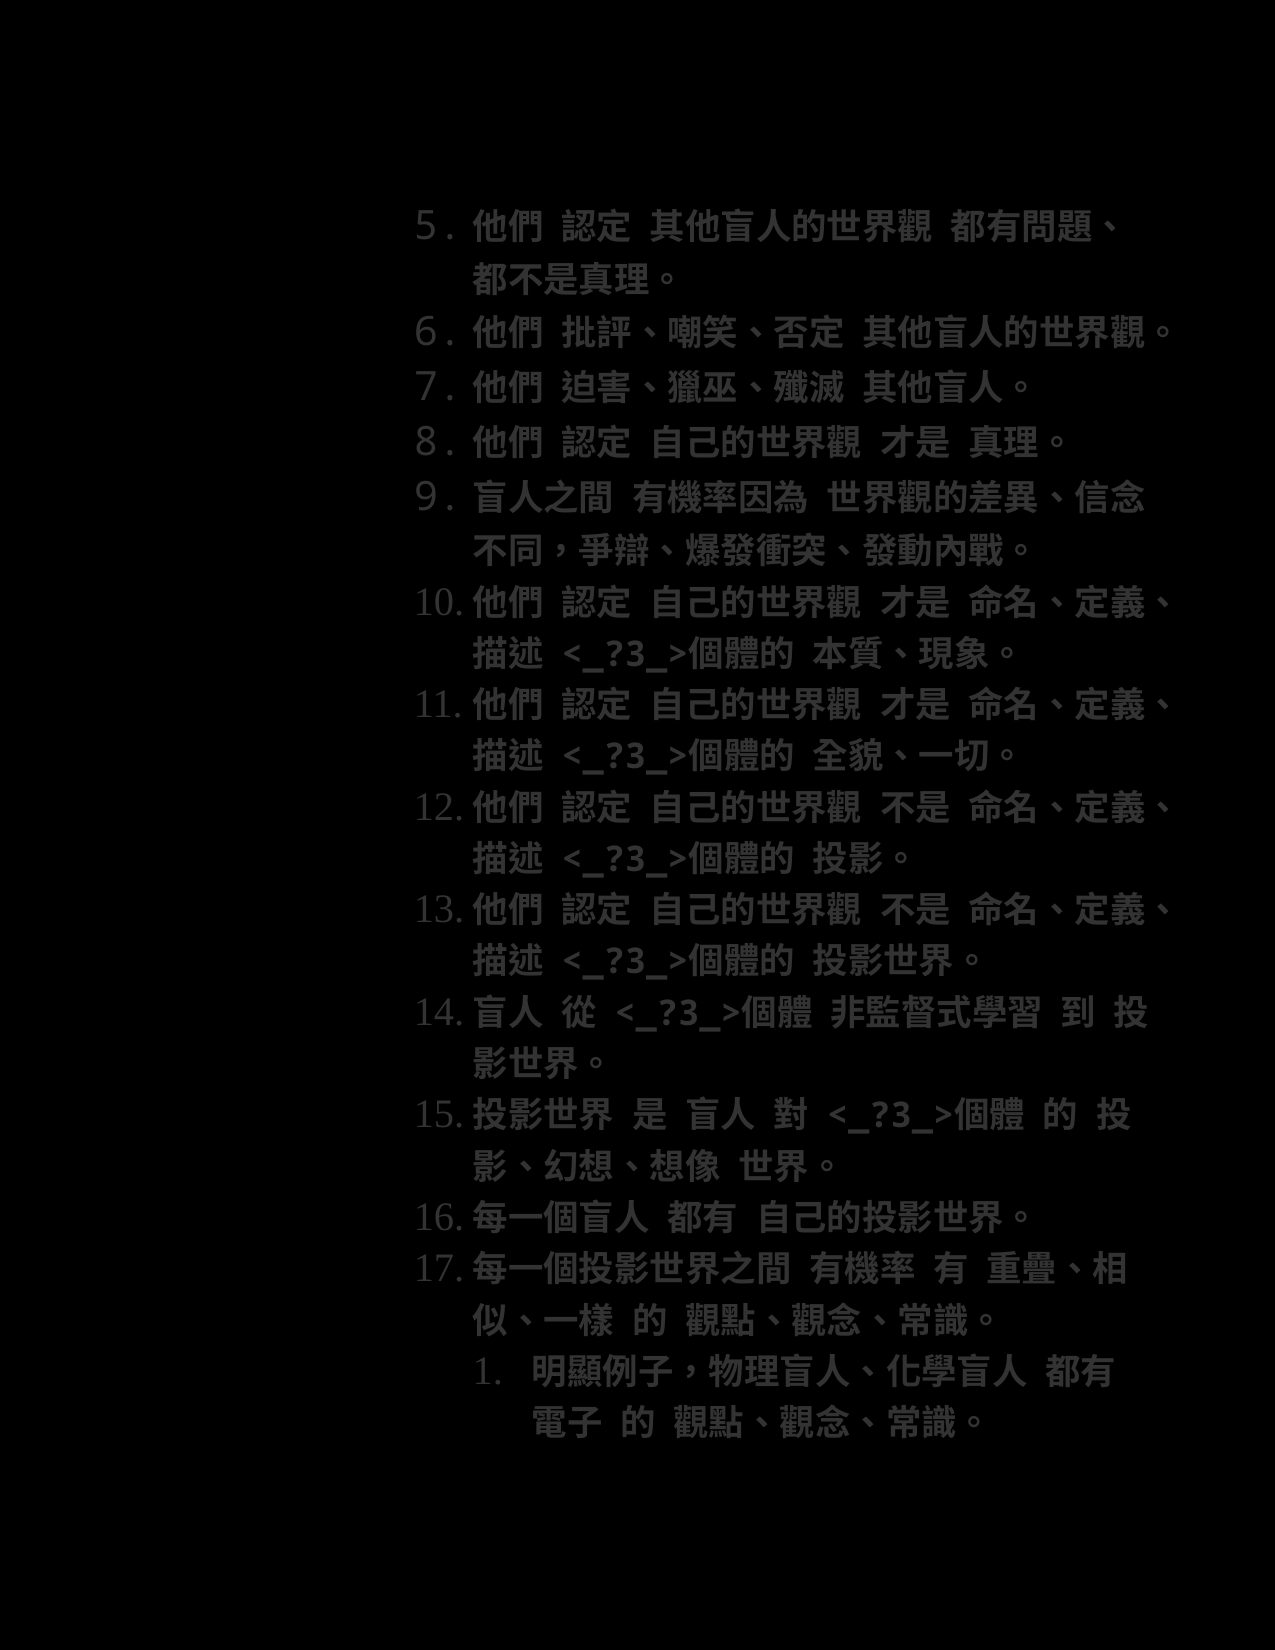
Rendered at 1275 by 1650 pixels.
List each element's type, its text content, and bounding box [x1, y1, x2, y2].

list 盲人 從 <_?3_>個體 非監督式學習 到 投影世界。 [413, 984, 1157, 1087]
list 他們 迫害、獵巫、殲滅 其他盲人。 [413, 357, 1157, 412]
list 他們 認定 自己的世界觀 不是 命名、定義、描述 <_?3_>個體的 投影。 [413, 779, 1157, 882]
list 他們 批評、嘲笑、否定 其他盲人的世界觀。 [413, 302, 1157, 357]
list 每一個投影世界之間 有機率 有 重疊、相似、一樣 的 觀點、觀念、常識。 [413, 1241, 1157, 1343]
list 他們 認定 自己的世界觀 不是 命名、定義、描述 <_?3_>個體的 投影世界。 [413, 882, 1157, 984]
list 每一個盲人 都有 自己的投影世界。 [413, 1189, 1157, 1241]
list 投影世界 是 盲人 對 <_?3_>個體 的 投影、幻想、想像 世界。 [413, 1087, 1157, 1189]
list 他們 認定 自己的世界觀 才是 命名、定義、描述 <_?3_>個體的 全貌、一切。 [413, 676, 1157, 779]
list 他們 認定 自己的世界觀 才是 命名、定義、描述 <_?3_>個體的 本質、現象。 [413, 574, 1157, 676]
list 明顯例子，物理盲人、化學盲人 都有 電子 的 觀點、觀念、常識。 [472, 1343, 1157, 1446]
list 盲人之間 有機率因為 世界觀的差異、信念不同，爭辯、爆發衝突、發動內戰。 [413, 467, 1157, 574]
list 他們 認定 自己的世界觀 才是 真理。 [413, 412, 1157, 467]
list 他們 認定 其他盲人的世界觀 都有問題、都不是真理。 [413, 196, 1157, 302]
